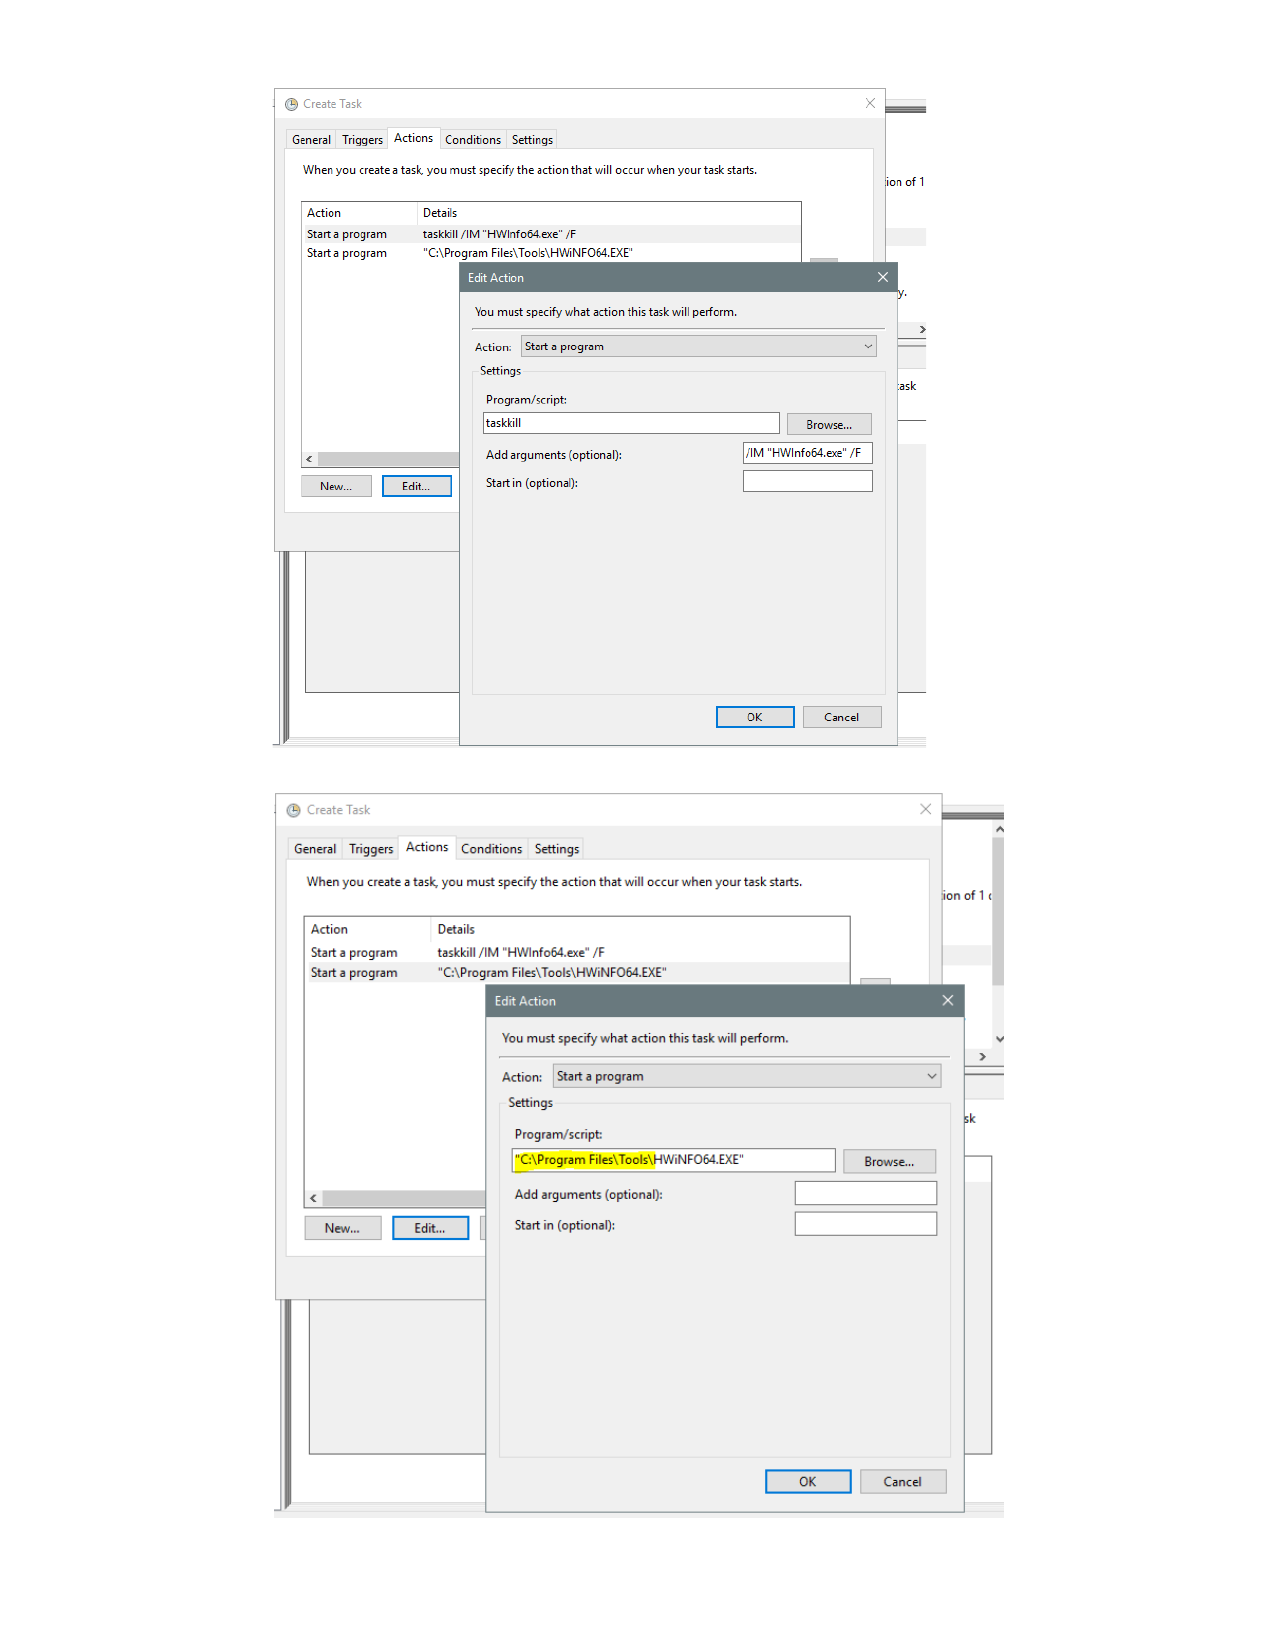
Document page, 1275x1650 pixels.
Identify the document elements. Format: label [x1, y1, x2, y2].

picture [274, 791, 1004, 1518]
picture [272, 88, 927, 748]
